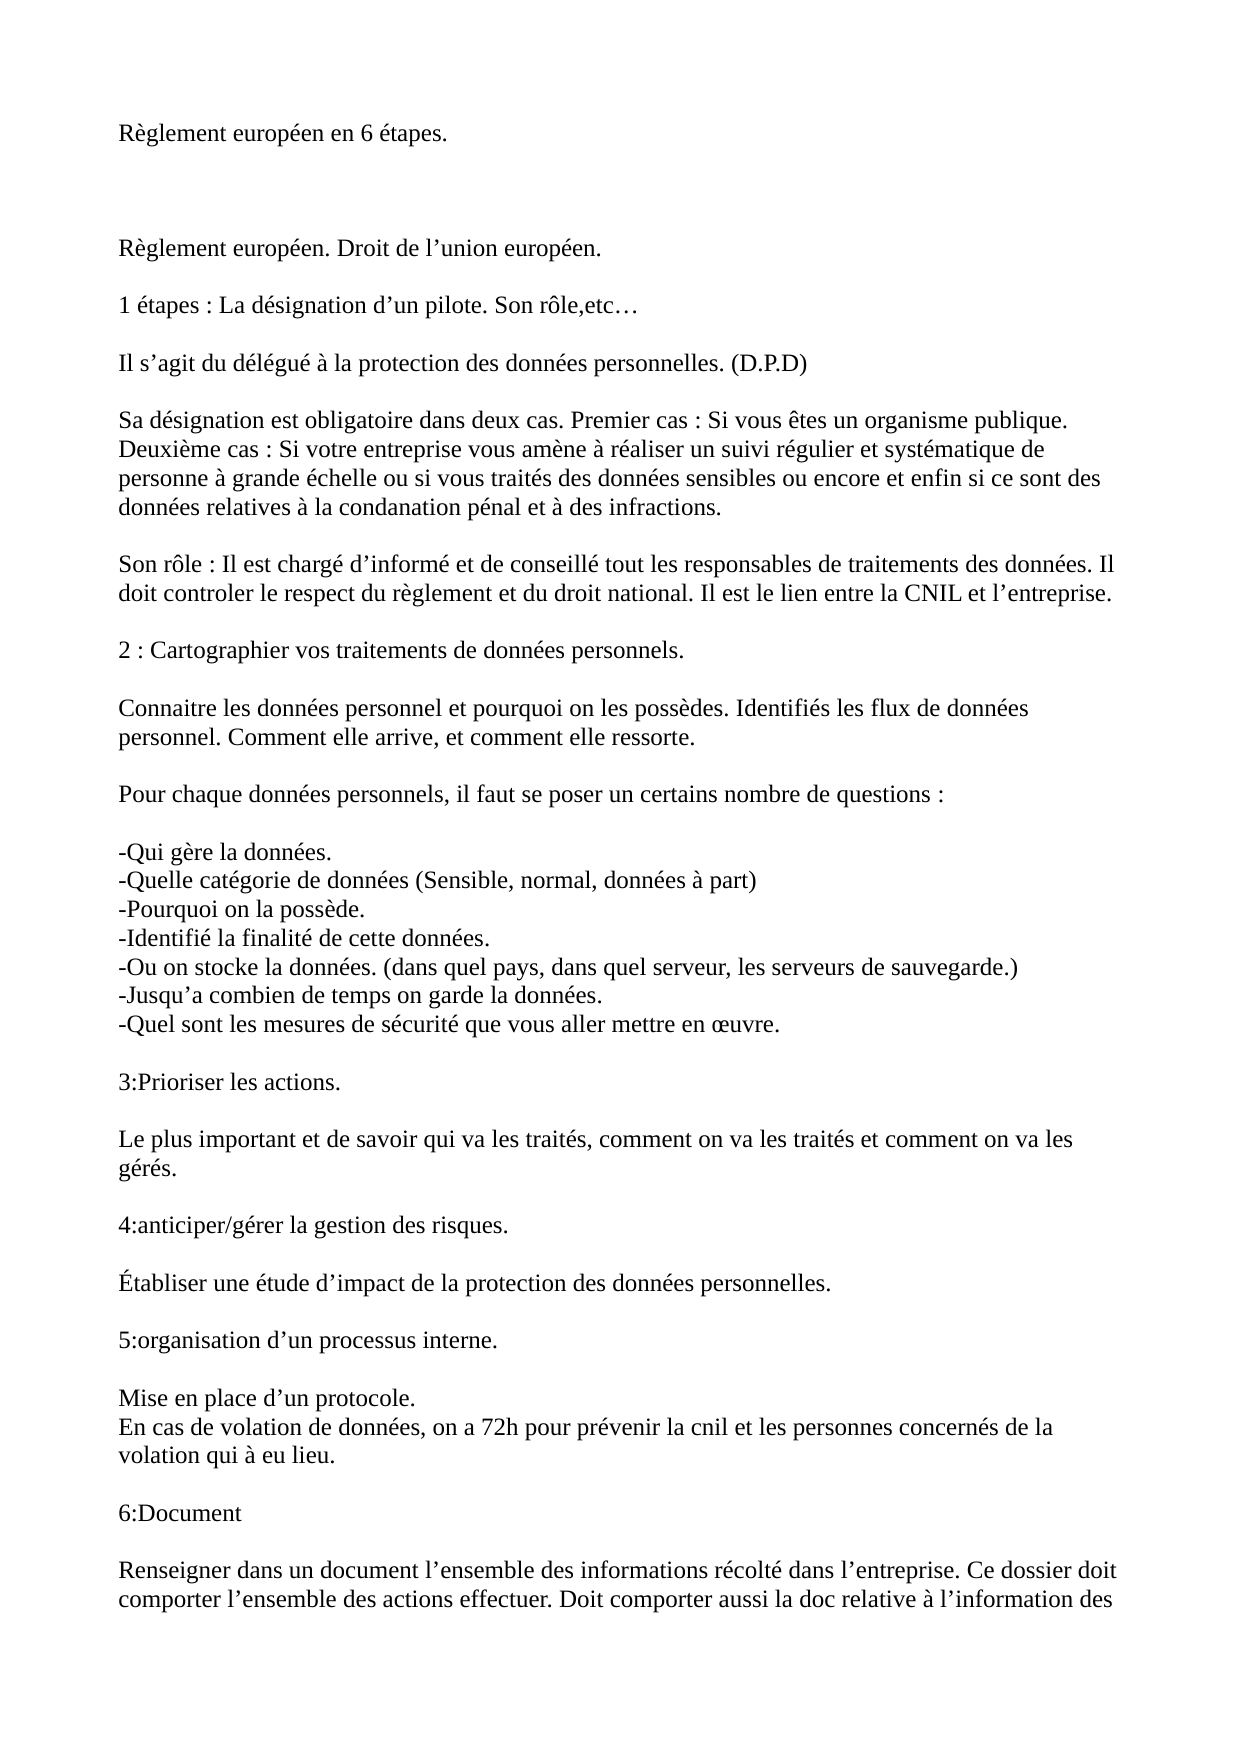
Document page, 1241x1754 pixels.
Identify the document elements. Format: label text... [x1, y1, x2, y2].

text Son rôle : Il est chargé d’informé et de conseillé tout les responsables de traitements des données. Il doit controler le respect du règlement et du droit national. Il est le lien entre la CNIL et l’entreprise. [118, 549, 1122, 607]
text Il s’agit du délégué à la protection des données personnelles. (D.P.D) [118, 348, 1122, 377]
text 4:anticiper/gérer la gestion des risques. [118, 1211, 1122, 1239]
text Règlement européen. Droit de l’union européen. [118, 233, 1122, 262]
text -Pourquoi on la possède. [118, 894, 1122, 923]
text Renseigner dans un document l’ensemble des informations récolté dans l’entreprise. Ce dossier doit comporter l’ensemble des actions effectuer. Doit comporter aussi la doc relative à l’information des [118, 1556, 1122, 1613]
text -Identifié la finalité de cette données. [118, 923, 1122, 952]
text 6:Document [118, 1498, 1122, 1527]
text Le plus important et de savoir qui va les traités, comment on va les traités et comment on va les gérés. [118, 1124, 1122, 1182]
text 5:organisation d’un processus interne. [118, 1326, 1122, 1354]
text 1 étapes : La désignation d’un pilote. Son rôle,etc… [118, 291, 1122, 319]
text Connaitre les données personnel et pourquoi on les possèdes. Identifiés les flux de données personnel. Comment elle arrive, et comment elle ressorte. [118, 693, 1122, 751]
text Mise en place d’un protocole. [118, 1383, 1122, 1412]
text -Quel sont les mesures de sécurité que vous aller mettre en œuvre. [118, 1009, 1122, 1038]
text En cas de volation de données, on a 72h pour prévenir la cnil et les personnes concernés de la volation qui à eu lieu. [118, 1412, 1122, 1469]
text 2 : Cartographier vos traitements de données personnels. [118, 636, 1122, 664]
text Établiser une étude d’impact de la protection des données personnelles. [118, 1268, 1122, 1297]
text -Qui gère la données. [118, 837, 1122, 866]
text -Jusqu’a combien de temps on garde la données. [118, 981, 1122, 1009]
text -Ou on stocke la données. (dans quel pays, dans quel serveur, les serveurs de sauvegarde.) [118, 952, 1122, 981]
text Règlement européen en 6 étapes. [118, 118, 1122, 147]
text Sa désignation est obligatoire dans deux cas. Premier cas : Si vous êtes un organisme publique. Deuxième cas : Si votre entreprise vous amène à réaliser un suivi régulier et systématique de personne à grande échelle ou si vous traités des données sensibles ou encore et enfin si ce sont des données relatives à la condanation pénal et à des infractions. [118, 406, 1122, 521]
text Pour chaque données personnels, il faut se poser un certains nombre de questions : [118, 779, 1122, 808]
text 3:Prioriser les actions. [118, 1067, 1122, 1096]
text -Quelle catégorie de données (Sensible, normal, données à part) [118, 866, 1122, 894]
